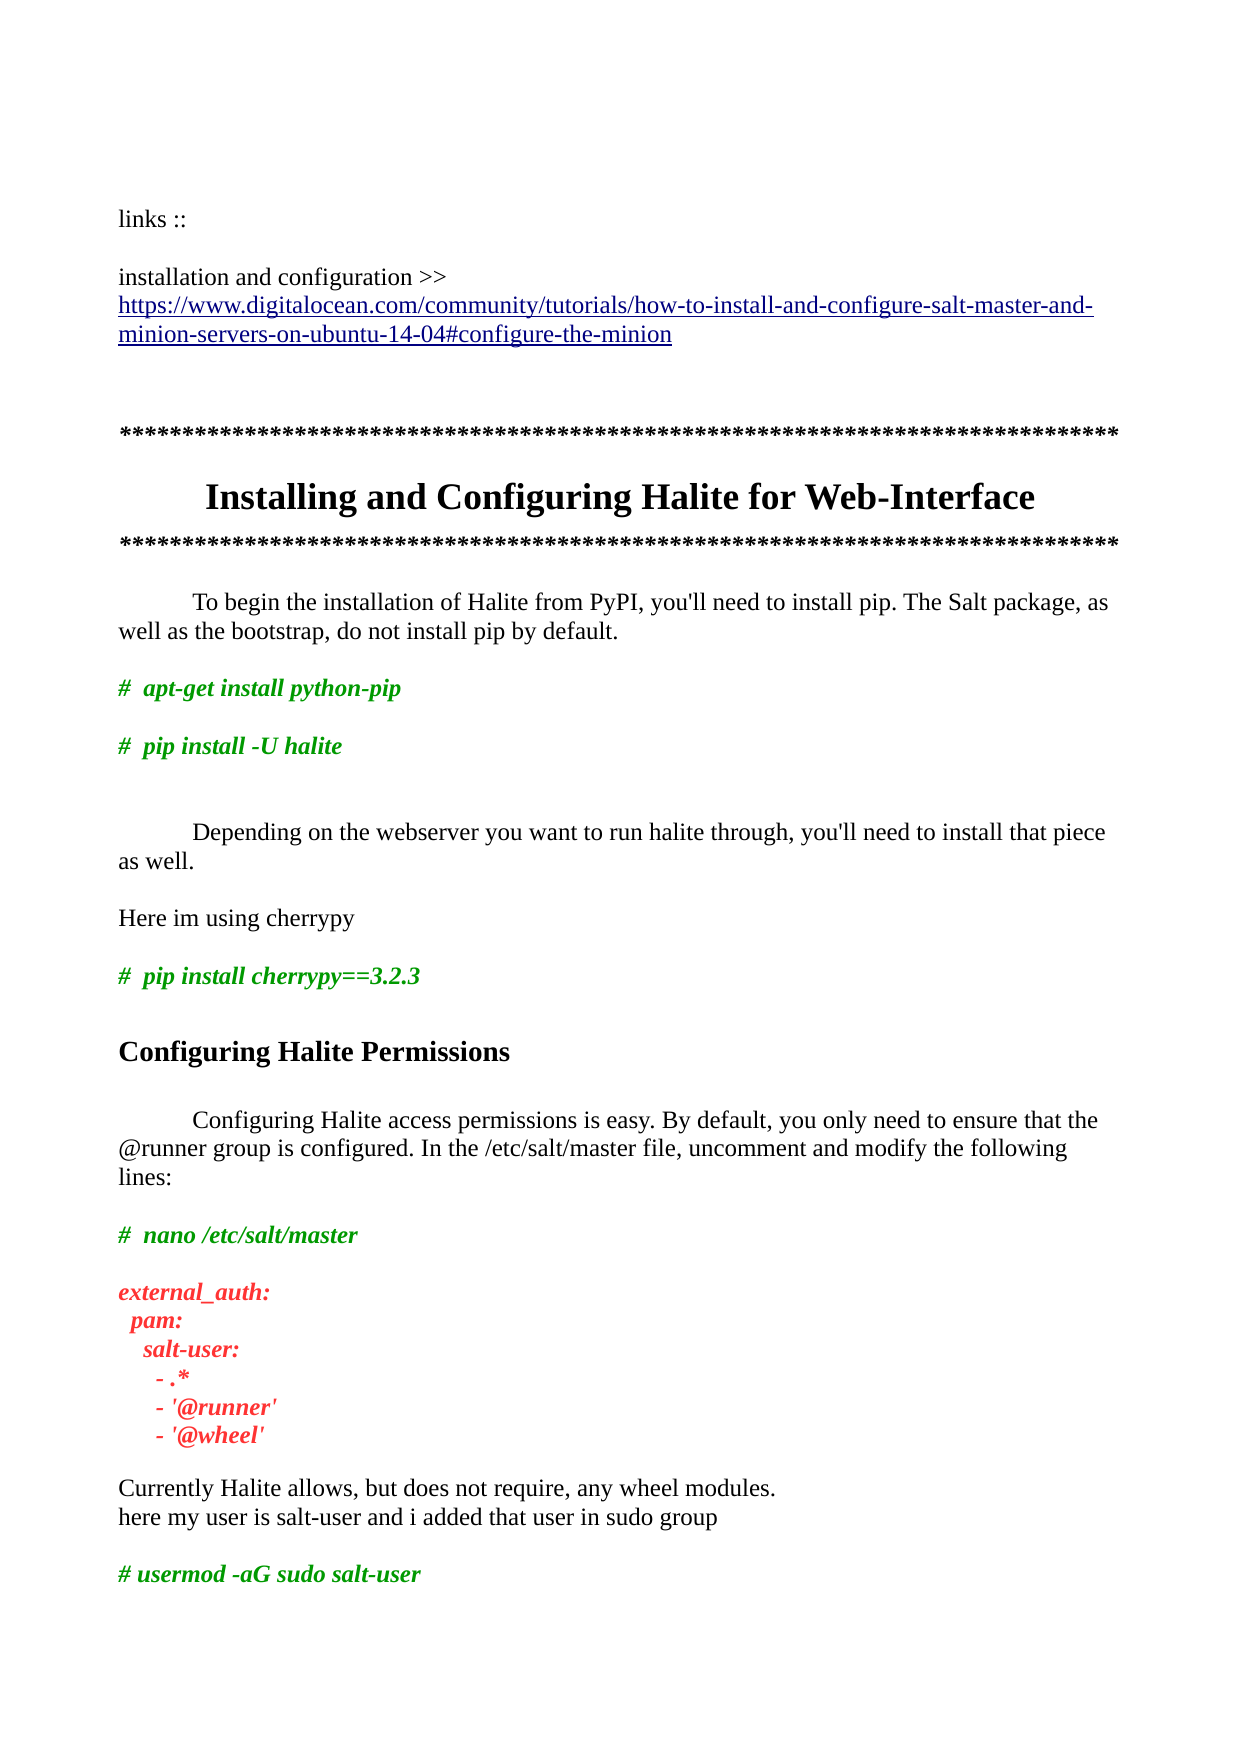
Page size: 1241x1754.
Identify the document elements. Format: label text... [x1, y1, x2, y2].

text - '@runner' [118, 1392, 1122, 1421]
text Configuring Halite access permissions is easy. By default, you only need to ensure that the @runner group is configured. In the /etc/salt/master file, uncomment and modify the following lines: [118, 1105, 1122, 1191]
text Depending on the webserver you want to run halite through, you'll need to install that piece as well. [118, 817, 1122, 875]
text # nano /etc/salt/master [118, 1220, 1122, 1248]
subtitle Installing and Configuring Halite for Web-Interface [118, 474, 1122, 517]
text - '@wheel' [118, 1421, 1122, 1449]
text ******************************************************************************** [118, 420, 1122, 449]
text - .* [118, 1363, 1122, 1392]
subtitle Configuring Halite Permissions [118, 1034, 1122, 1068]
text https://www.digitalocean.com/community/tutorials/how-to-install-and-configure-salt-master-and-minion-servers-on-ubuntu-14-04#configure-the-minion [118, 291, 1122, 348]
text pam: [118, 1306, 1122, 1334]
text installation and configuration >> [118, 262, 1122, 291]
text # pip install cherrypy==3.2.3 [118, 961, 1122, 990]
text To begin the installation of Halite from PyPI, you'll need to install pip. The Salt package, as well as the bootstrap, do not install pip by default. [118, 587, 1122, 645]
text # apt-get install python-pip [118, 673, 1122, 702]
text links :: [118, 204, 1122, 233]
text external_auth: [118, 1277, 1122, 1306]
text here my user is salt-user and i added that user in sudo group [118, 1502, 1122, 1530]
text ******************************************************************************** [118, 530, 1122, 558]
text salt-user: [118, 1334, 1122, 1363]
text Currently Halite allows, but does not require, any wheel modules. [118, 1473, 1122, 1502]
text # usermod -aG sudo salt-user [118, 1559, 1122, 1588]
text # pip install -U halite [118, 731, 1122, 760]
text Here im using cherrypy [118, 903, 1122, 932]
